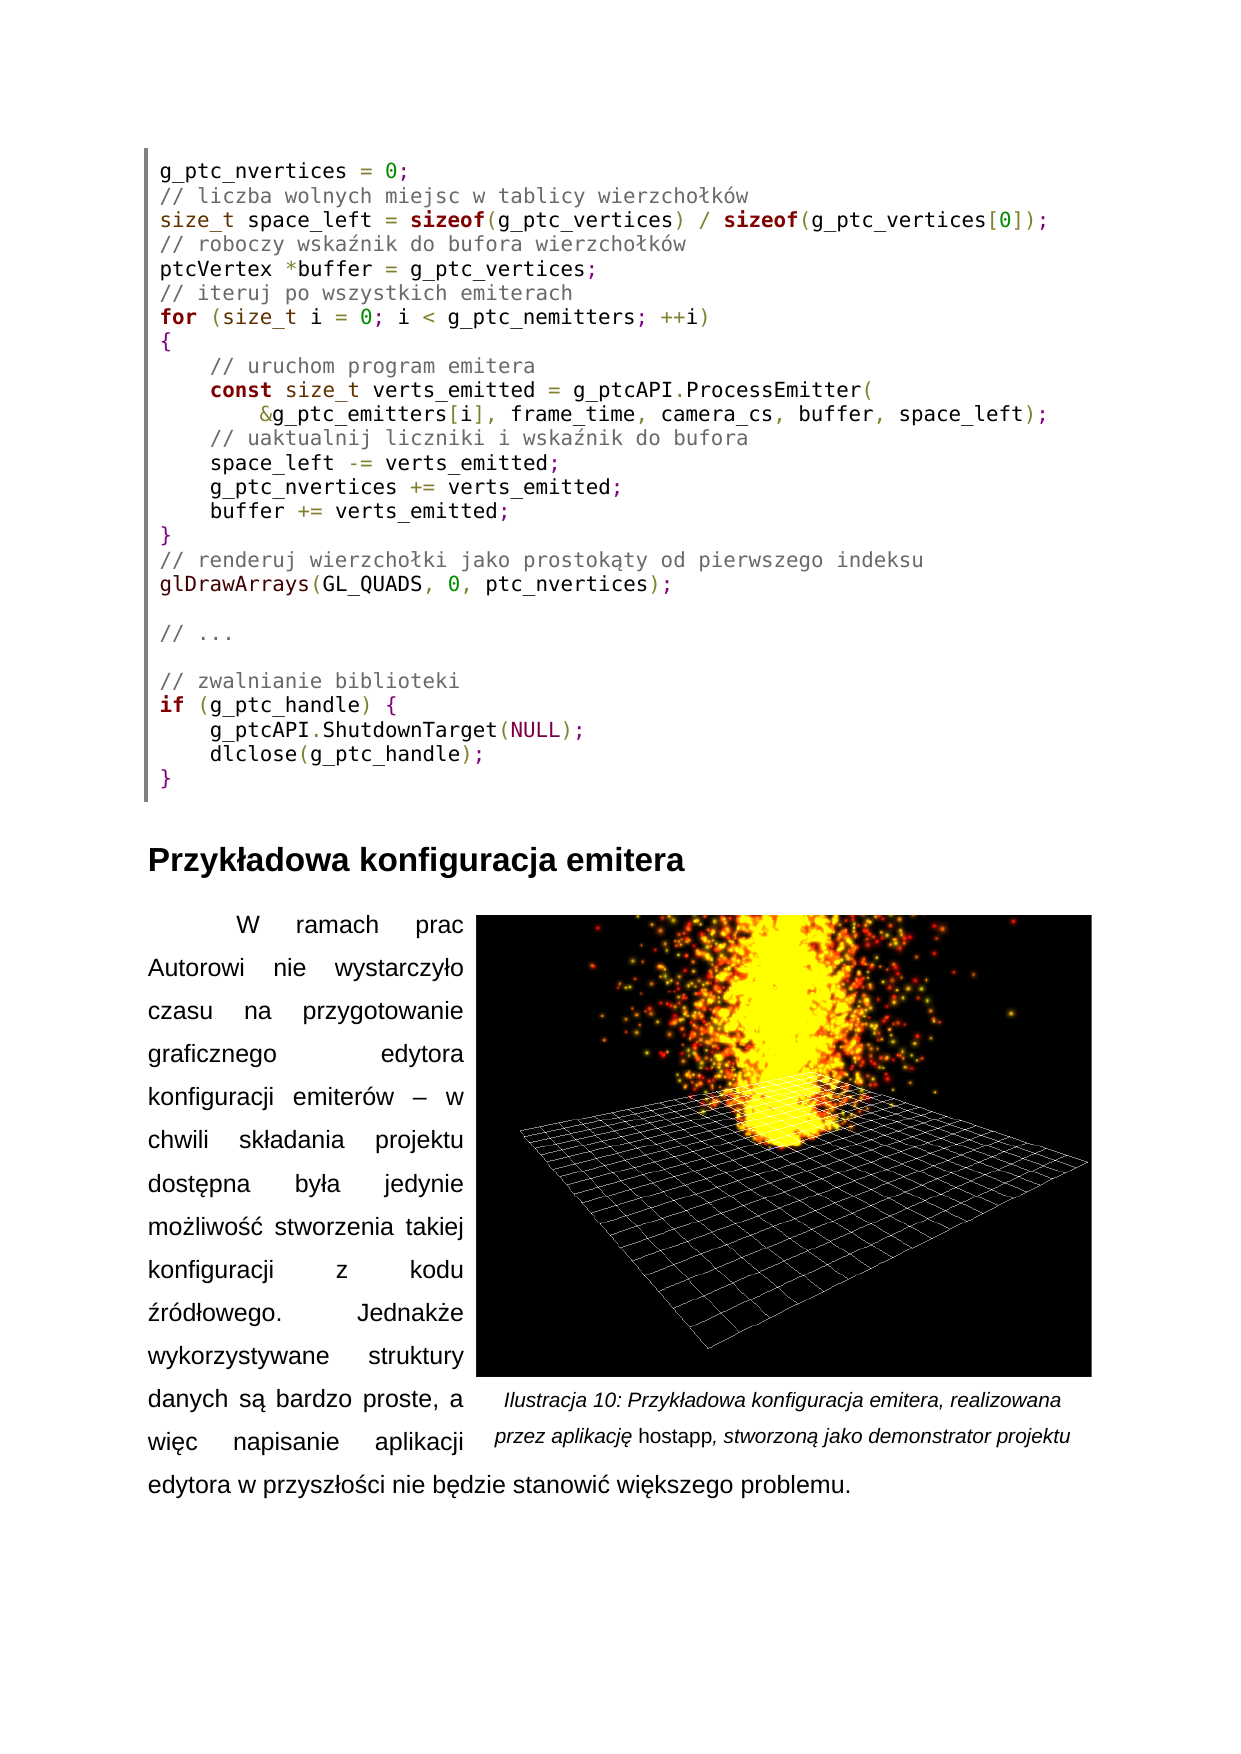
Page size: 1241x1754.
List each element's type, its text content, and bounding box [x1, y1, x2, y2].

text // uaktualnij liczniki i wskaźnik do bufora [148, 426, 1104, 451]
text const size_t verts_emitted = g_ptcAPI.ProcessEmitter( [148, 378, 1104, 402]
text // roboczy wskaźnik do bufora wierzchołków [148, 232, 1104, 257]
text ptcVertex *buffer = g_ptc_vertices; [148, 257, 1104, 281]
text dlclose(g_ptc_handle); [148, 742, 1104, 766]
text size_t space_left = sizeof(g_ptc_vertices) / sizeof(g_ptc_vertices[0]); [148, 208, 1104, 232]
text // iteruj po wszystkich emiterach [148, 281, 1104, 305]
text g_ptcAPI.ShutdownTarget(NULL); [148, 718, 1104, 742]
text space_left -= verts_emitted; [148, 451, 1104, 475]
text Ilustracja 10: Przykładowa konfiguracja emitera, realizowana przez aplikację hostapp, stworzoną jako demonstrator projektu [476, 1377, 1091, 1448]
text { [148, 329, 1104, 354]
text for (size_t i = 0; i < g_ptc_nemitters; ++i) [148, 305, 1104, 329]
text g_ptc_nvertices += verts_emitted; [148, 475, 1104, 499]
text W ramach prac Autorowi nie wystarczyło czasu na przygotowanie graficznego edytora konfiguracji emiterów – w chwili składania projektu dostępna była jedynie możliwość stworzenia takiej konfiguracji z kodu źródłowego. Jednakże wykorzystywane struktury danych są bardzo proste, a więc napisanie aplikacji edytora w przyszłości nie będzie stanowić większego problemu. [148, 910, 1092, 1499]
text // renderuj wierzchołki jako prostokąty od pierwszego indeksu [148, 548, 1104, 572]
picture [476, 915, 1092, 1377]
text g_ptc_nvertices = 0; [148, 148, 1104, 184]
text // liczba wolnych miejsc w tablicy wierzchołków [148, 184, 1104, 208]
text // ... [148, 621, 1104, 645]
text // uruchom program emitera [148, 354, 1104, 378]
text } [148, 766, 1104, 802]
text if (g_ptc_handle) { [148, 693, 1104, 718]
text } [148, 523, 1104, 548]
text glDrawArrays(GL_QUADS, 0, ptc_nvertices); [148, 572, 1104, 596]
text buffer += verts_emitted; [148, 499, 1104, 523]
subtitle Przykładowa konfiguracja emitera [148, 840, 1092, 878]
text &g_ptc_emitters[i], frame_time, camera_cs, buffer, space_left); [148, 402, 1104, 426]
text // zwalnianie biblioteki [148, 669, 1104, 693]
